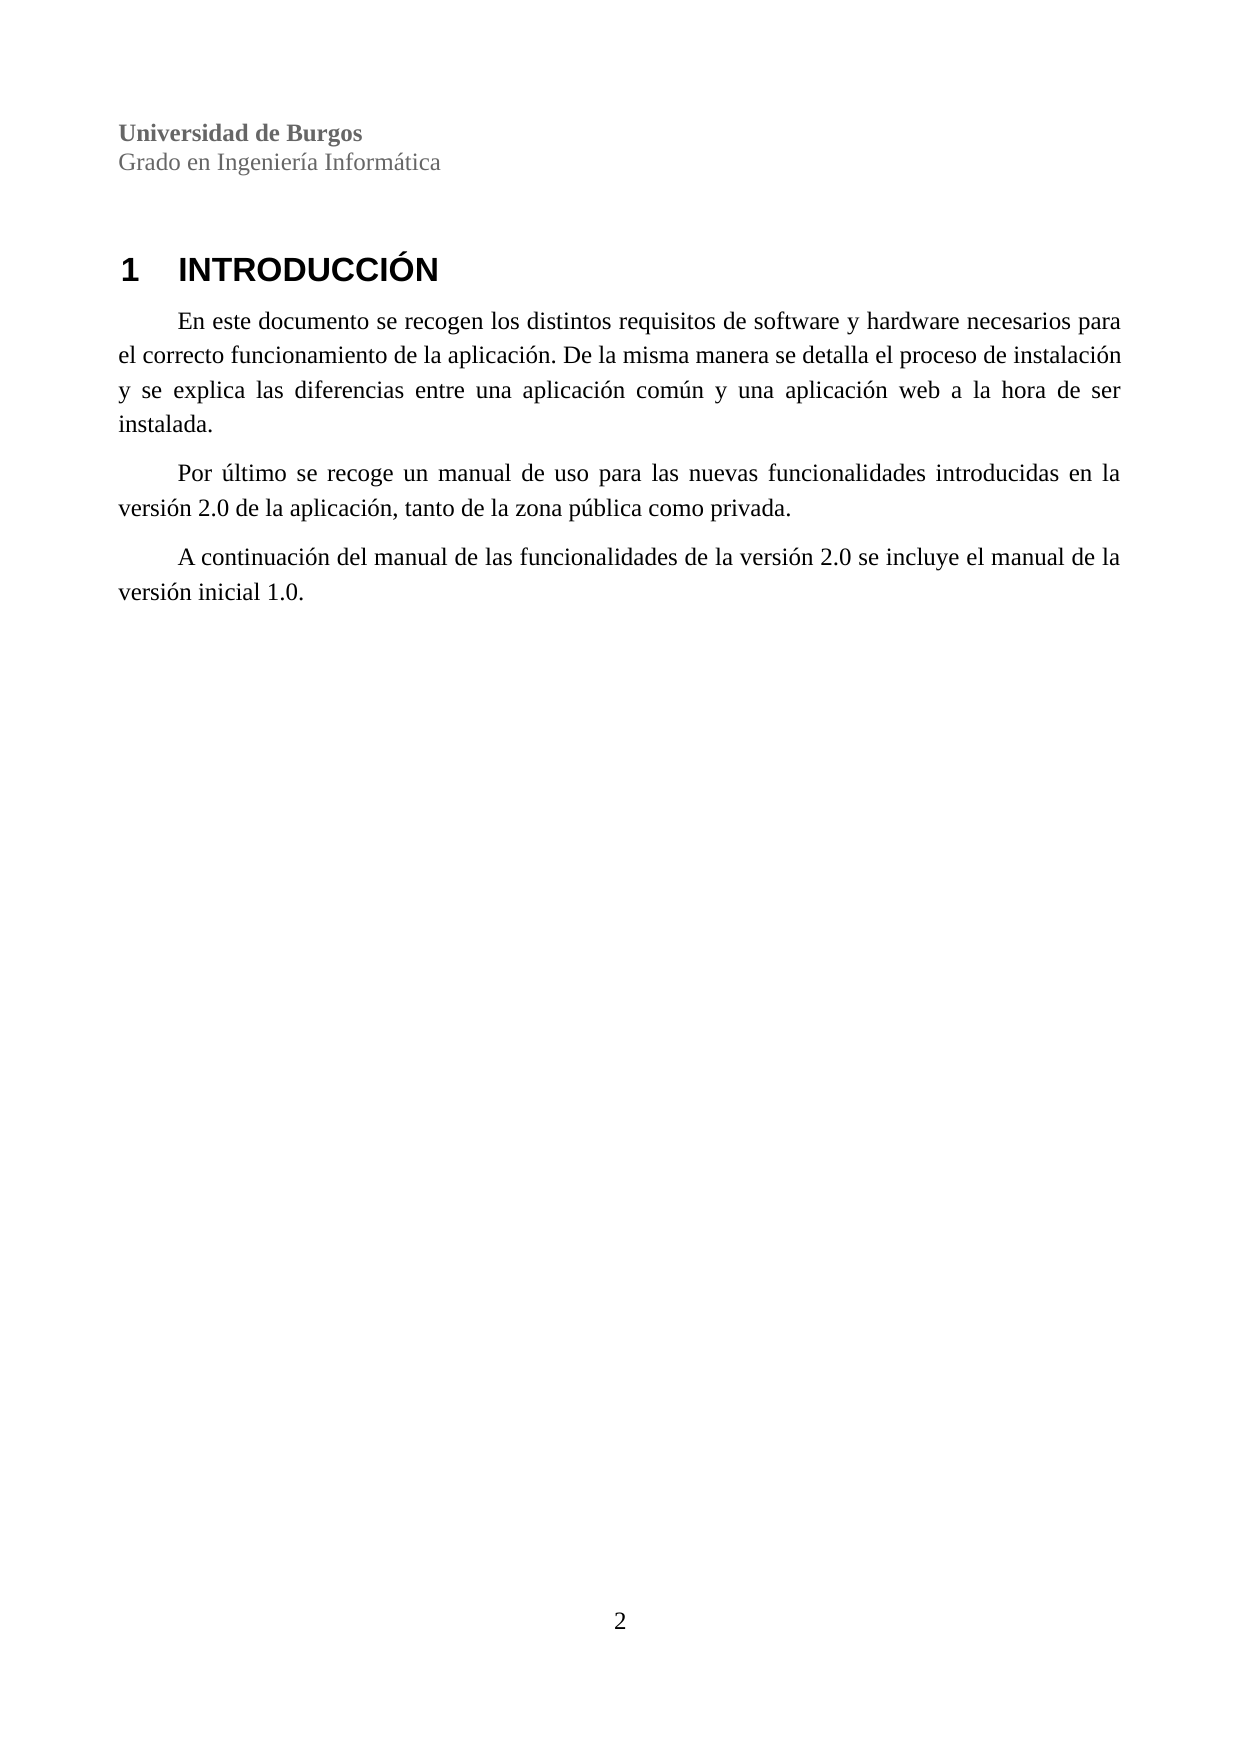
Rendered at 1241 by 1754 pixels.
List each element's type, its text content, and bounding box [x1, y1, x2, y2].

text Por último se recoge un manual de uso para las nuevas funcionalidades introducidas en la versión 2.0 de la aplicación, tanto de la zona pública como privada. [118, 458, 1122, 522]
text En este documento se recogen los distintos requisitos de software y hardware necesarios para el correcto funcionamiento de la aplicación. De la misma manera se detalla el proceso de instalación y se explica las diferencias entre una aplicación común y una aplicación web a la hora de ser instalada. [118, 306, 1122, 438]
text A continuación del manual de las funcionalidades de la versión 2.0 se incluye el manual de la versión inicial 1.0. [118, 542, 1122, 605]
subtitle INTRODUCCIÓN [121, 234, 1122, 294]
